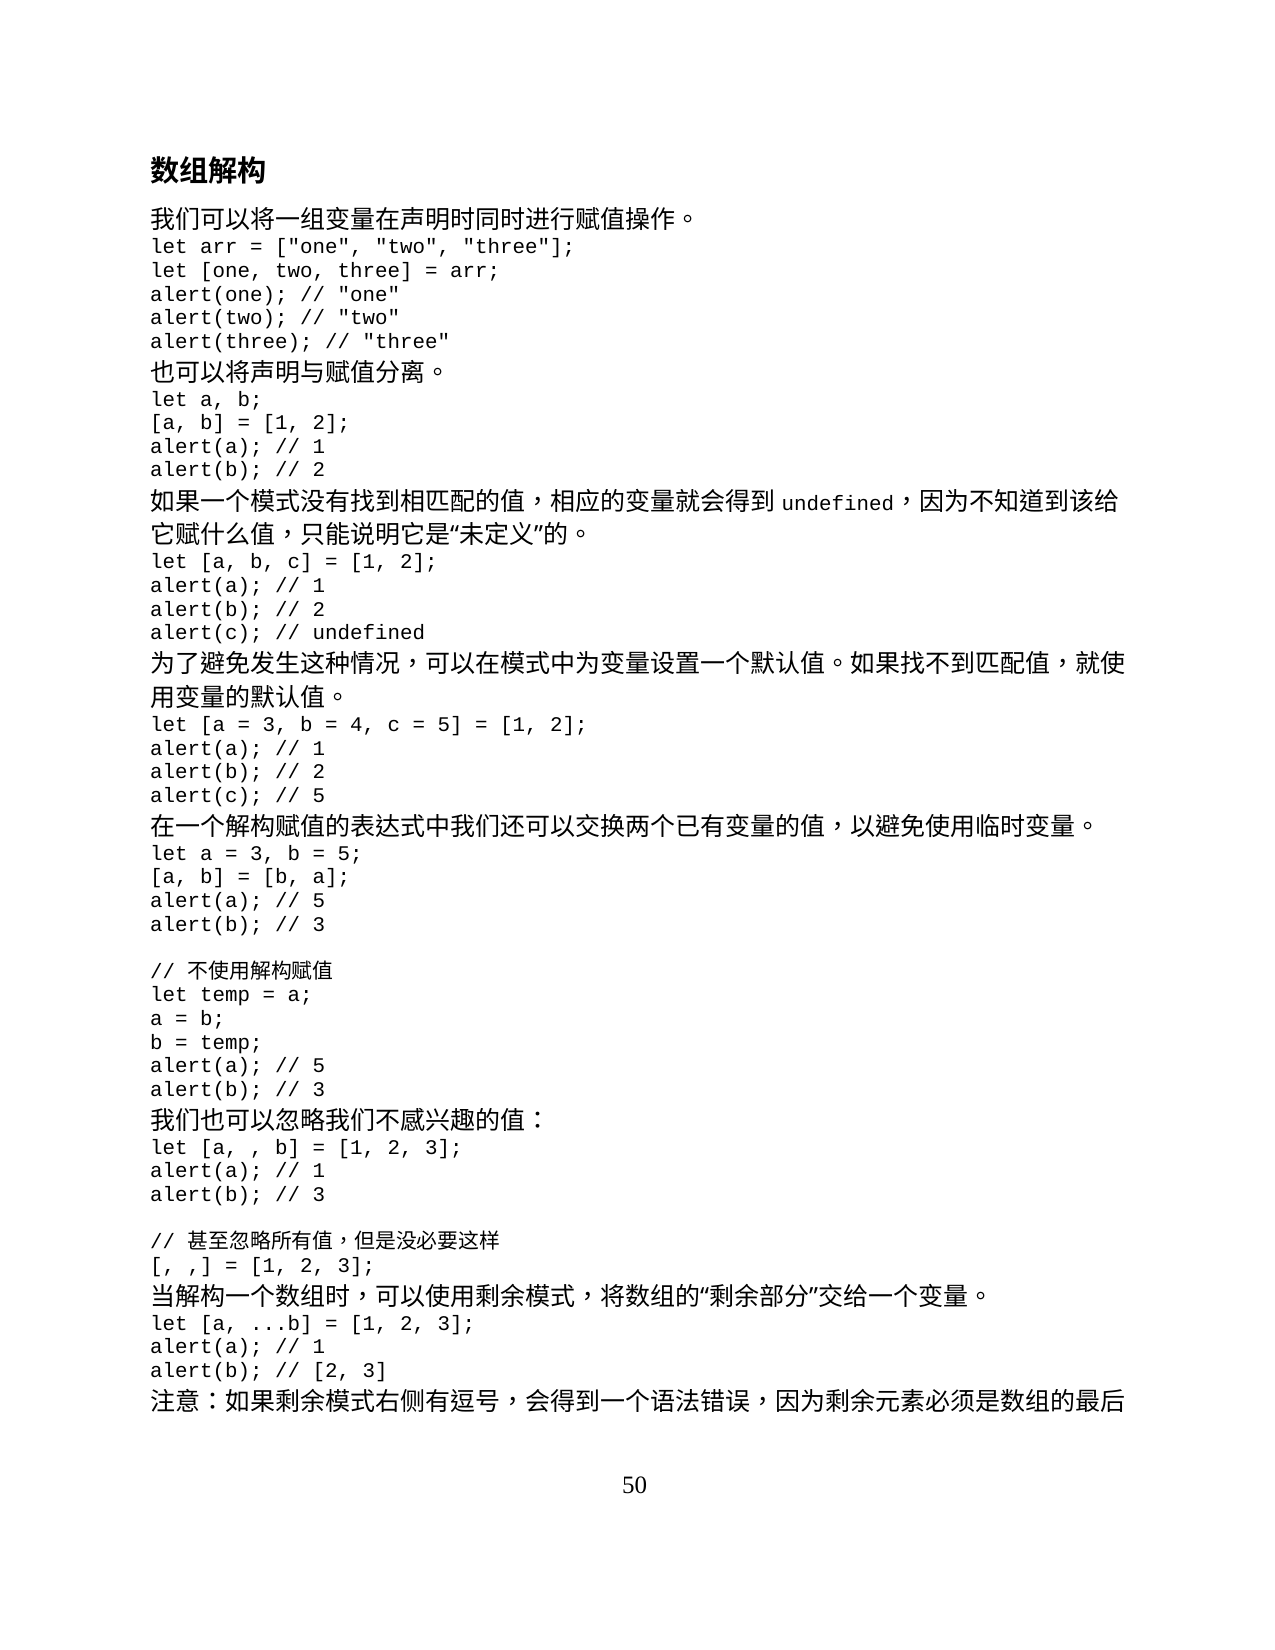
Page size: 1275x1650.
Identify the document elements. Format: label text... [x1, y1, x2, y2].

text [a, b] = [b, a]; [150, 866, 1125, 890]
subtitle 数组解构 [150, 150, 1125, 190]
text alert(b); // 3 [150, 1184, 1125, 1208]
text alert(a); // 1 [150, 738, 1125, 761]
text let temp = a; [150, 984, 1125, 1008]
text [a, b] = [1, 2]; [150, 412, 1125, 436]
text let [a, b, c] = [1, 2]; [150, 551, 1125, 575]
text // 甚至忽略所有值，但是没必要这样 [150, 1231, 1125, 1255]
text 我们可以将一组变量在声明时同时进行赋值操作。 [150, 202, 1125, 236]
text let [a, ...b] = [1, 2, 3]; [150, 1313, 1125, 1336]
text alert(c); // 5 [150, 785, 1125, 808]
text let [a, , b] = [1, 2, 3]; [150, 1137, 1125, 1160]
text alert(a); // 1 [150, 575, 1125, 598]
text a = b; [150, 1008, 1125, 1032]
text alert(three); // "three" [150, 331, 1125, 354]
text alert(c); // undefined [150, 622, 1125, 646]
text alert(b); // 2 [150, 761, 1125, 785]
text 注意：如果剩余模式右侧有逗号，会得到一个语法错误，因为剩余元素必须是数组的最后 [150, 1384, 1125, 1418]
text 如果一个模式没有找到相匹配的值，相应的变量就会得到 undefined，因为不知道到该给它赋什么值，只能说明它是“未定义”的。 [150, 483, 1125, 551]
text alert(one); // "one" [150, 283, 1125, 307]
text alert(two); // "two" [150, 307, 1125, 331]
text let [one, two, three] = arr; [150, 260, 1125, 283]
text alert(b); // 2 [150, 459, 1125, 483]
text let a, b; [150, 388, 1125, 412]
text alert(a); // 1 [150, 1336, 1125, 1360]
text alert(a); // 5 [150, 1055, 1125, 1079]
text 也可以将声明与赋值分离。 [150, 354, 1125, 388]
text 在一个解构赋值的表达式中我们还可以交换两个已有变量的值，以避免使用临时变量。 [150, 808, 1125, 843]
text alert(a); // 1 [150, 1160, 1125, 1184]
text let a = 3, b = 5; [150, 843, 1125, 866]
text alert(a); // 1 [150, 436, 1125, 459]
text alert(b); // 3 [150, 913, 1125, 937]
text b = temp; [150, 1032, 1125, 1055]
text alert(a); // 5 [150, 890, 1125, 913]
text alert(b); // [2, 3] [150, 1360, 1125, 1384]
text // 不使用解构赋值 [150, 961, 1125, 984]
text alert(b); // 3 [150, 1079, 1125, 1103]
text [, ,] = [1, 2, 3]; [150, 1255, 1125, 1279]
text let arr = ["one", "two", "three"]; [150, 236, 1125, 260]
text let [a = 3, b = 4, c = 5] = [1, 2]; [150, 714, 1125, 738]
text 当解构一个数组时，可以使用剩余模式，将数组的“剩余部分”交给一个变量。 [150, 1279, 1125, 1313]
text alert(b); // 2 [150, 598, 1125, 622]
text 为了避免发生这种情况，可以在模式中为变量设置一个默认值。如果找不到匹配值，就使用变量的默认值。 [150, 646, 1125, 714]
text 我们也可以忽略我们不感兴趣的值： [150, 1103, 1125, 1137]
